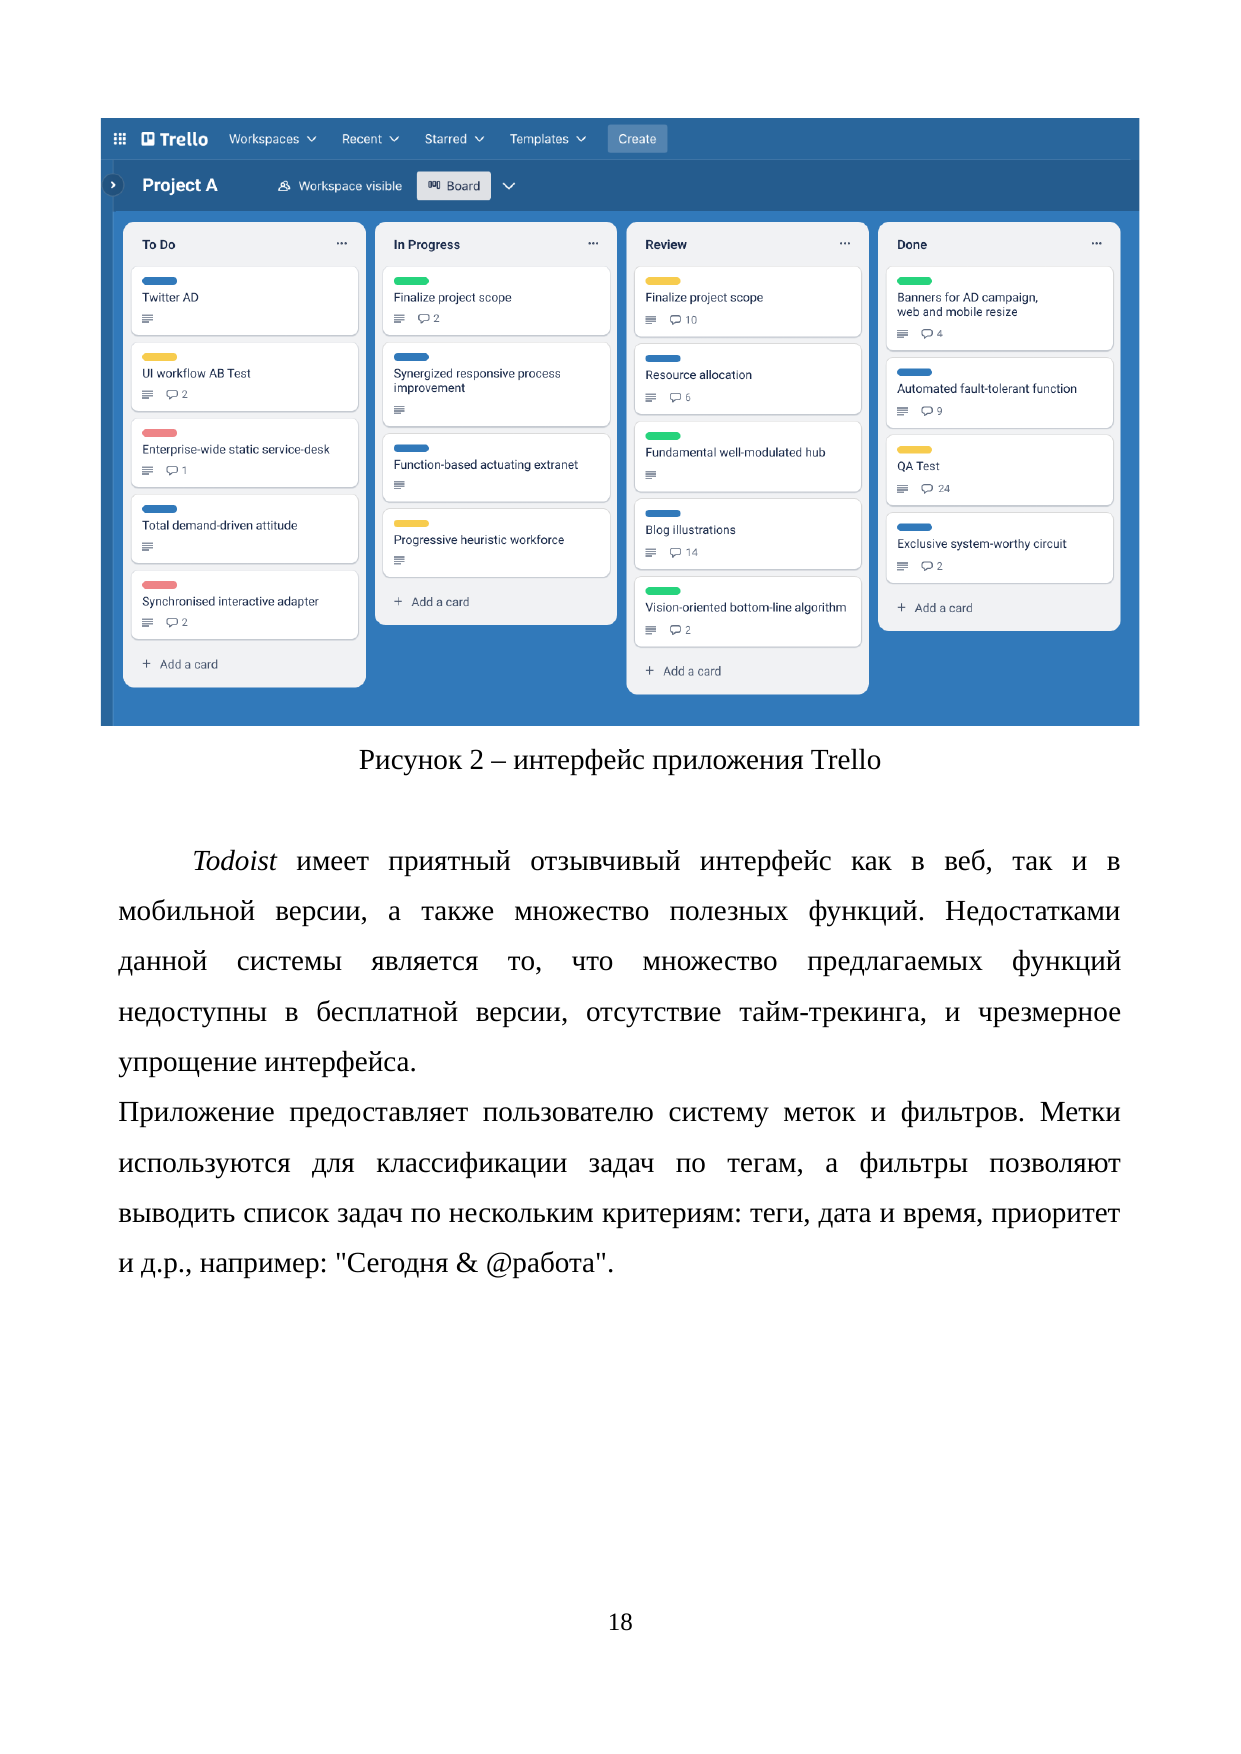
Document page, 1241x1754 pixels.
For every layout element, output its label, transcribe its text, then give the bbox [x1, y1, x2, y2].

text Приложение предоставляет пользователю систему меток и фильтров. Метки используются для классификации задач по тегам, а фильтры позволяют выводить список задач по нескольким критериям: теги, дата и время, приоритет и д.р., например: "Сегодня & @работа". [118, 1094, 1122, 1279]
text Рисунок 2 – интерфейс приложения Trello [118, 726, 1122, 776]
text Todoist имеет приятный отзывчивый интерфейс как в веб, так и в мобильной версии, а также множество полезных функций. Недостатками данной системы является то, что множество предлагаемых функций недоступны в бесплатной версии, отсутствие тайм-трекинга, и чрезмерное упрощение интерфейса. [118, 843, 1122, 1078]
picture [100, 118, 1140, 726]
